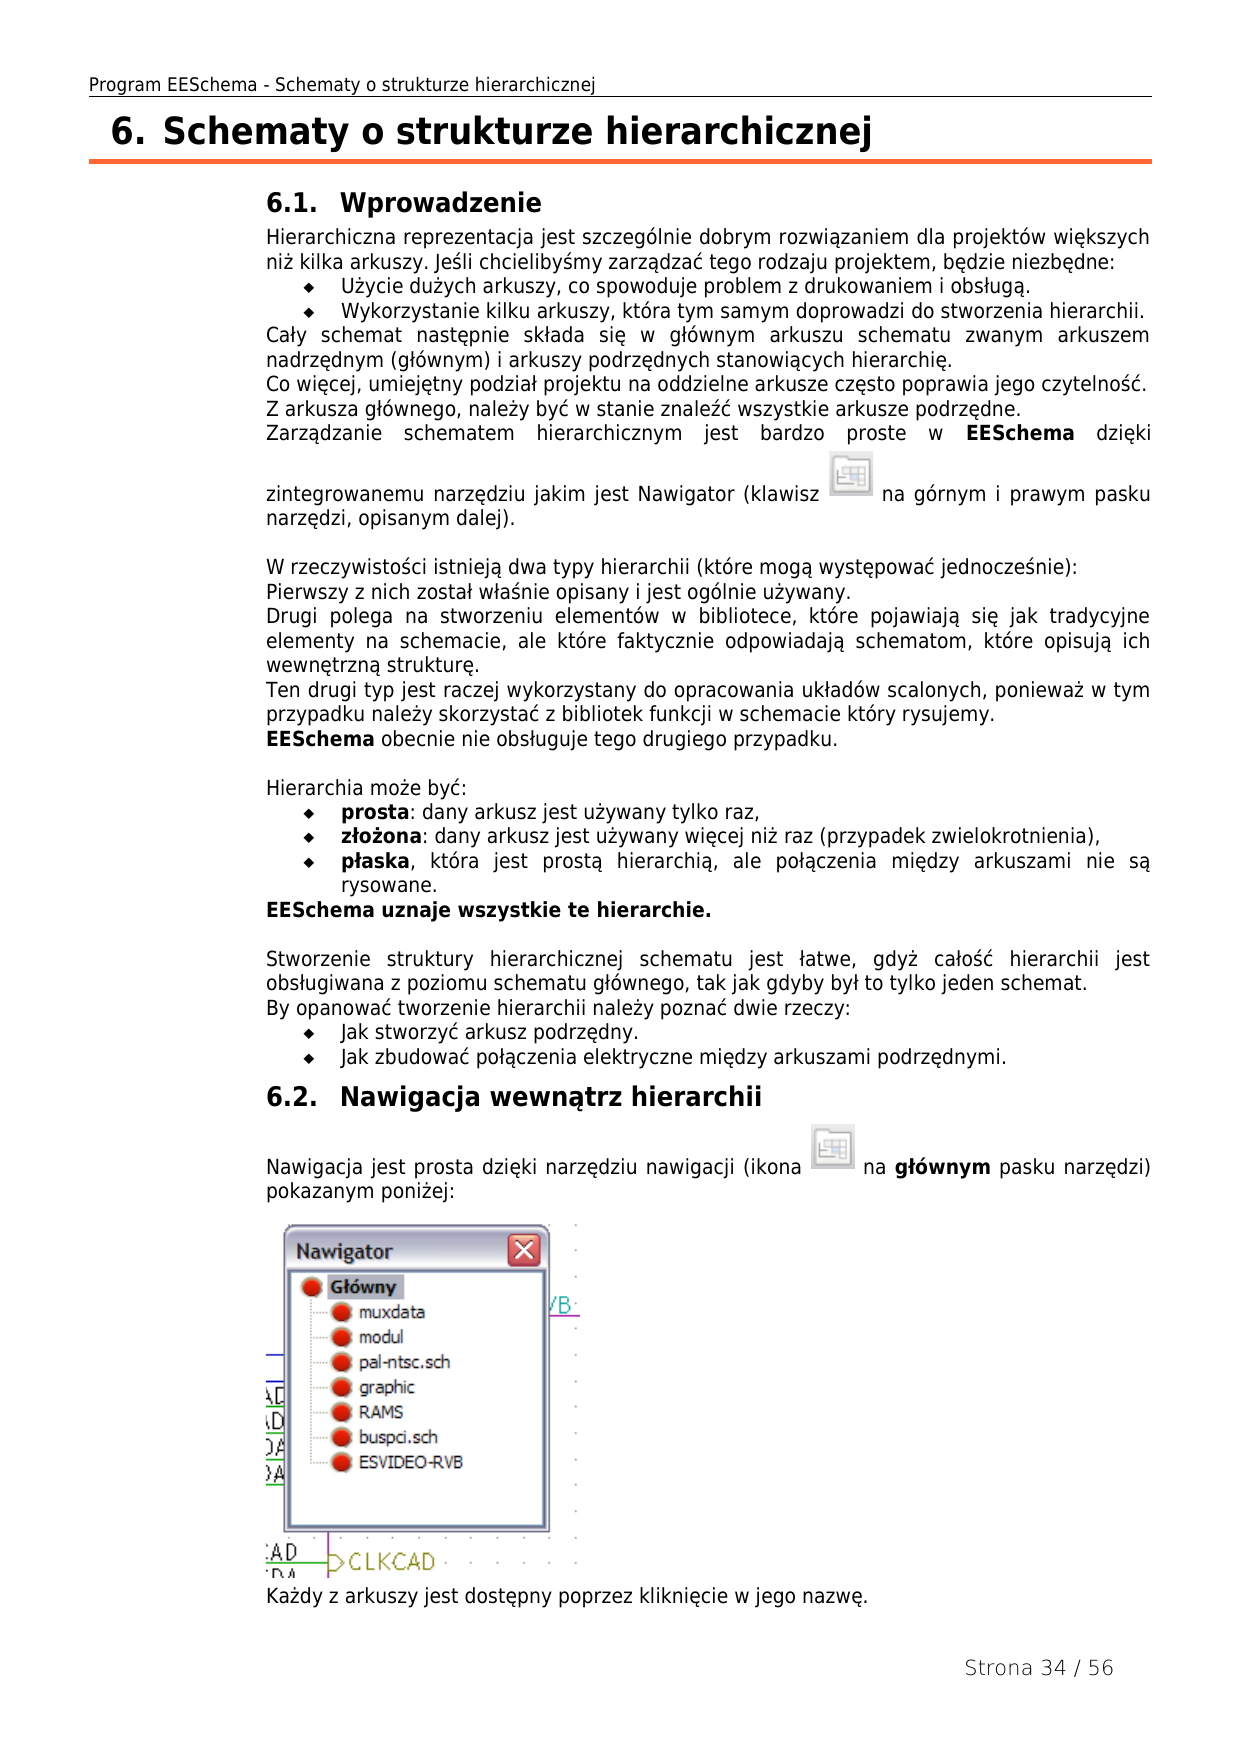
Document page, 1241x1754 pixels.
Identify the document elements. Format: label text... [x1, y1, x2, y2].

text Co więcej, umiejętny podział projektu na oddzielne arkusze często poprawia jego czytelność. [266, 372, 1152, 397]
subtitle Wprowadzenie [266, 188, 1152, 219]
text Zarządzanie schematem hierarchicznym jest bardzo proste w EESchema dzięki zintegrowanemu narzędziu jakim jest Nawigator (klawisz na górnym i prawym pasku narzędzi, opisanym dalej). [266, 421, 1152, 531]
text Pierwszy z nich został właśnie opisany i jest ogólnie używany. [266, 580, 1152, 604]
text Ten drugi typ jest raczej wykorzystany do opracowania układów scalonych, ponieważ w tym przypadku należy skorzystać z bibliotek funkcji w schemacie który rysujemy. [266, 678, 1152, 727]
text Cały schemat następnie składa się w głównym arkuszu schematu zwanym arkuszem nadrzędnym (głównym) i arkuszy podrzędnych stanowiących hierarchię. [266, 323, 1152, 372]
text By opanować tworzenie hierarchii należy poznać dwie rzeczy: [266, 996, 1152, 1020]
text EESchema uznaje wszystkie te hierarchie. [266, 898, 1152, 922]
text Hierarchia może być: [266, 776, 1152, 800]
list złożona: dany arkusz jest używany więcej niż raz (przypadek zwielokrotnienia), [303, 824, 1152, 849]
list prosta: dany arkusz jest używany tylko raz, [303, 800, 1152, 824]
text Hierarchiczna reprezentacja jest szczególnie dobrym rozwiązaniem dla projektów większych niż kilka arkuszy. Jeśli chcielibyśmy zarządzać tego rodzaju projektem, będzie niezbędne: [266, 225, 1152, 274]
subtitle Schematy o strukturze hierarchicznej [88, 103, 1152, 164]
text EESchema obecnie nie obsługuje tego drugiego przypadku. [266, 727, 1152, 751]
list płaska, która jest prostą hierarchią, ale połączenia między arkuszami nie są rysowane. [303, 849, 1152, 898]
text Z arkusza głównego, należy być w stanie znaleźć wszystkie arkusze podrzędne. [266, 397, 1152, 421]
picture [265, 1209, 580, 1578]
list Jak stworzyć arkusz podrzędny. [303, 1020, 1152, 1045]
text Drugi polega na stworzeniu elementów w bibliotece, które pojawiają się jak tradycyjne elementy na schemacie, ale które faktycznie odpowiadają schematom, które opisują ich wewnętrzną strukturę. [266, 604, 1152, 678]
list Jak zbudować połączenia elektryczne między arkuszami podrzędnymi. [303, 1045, 1152, 1069]
picture [811, 1124, 855, 1169]
text Nawigacja jest prosta dzięki narzędziu nawigacji (ikona na głównym pasku narzędzi) pokazanym poniżej: [266, 1118, 1152, 1203]
text Stworzenie struktury hierarchicznej schematu jest łatwe, gdyż całość hierarchii jest obsługiwana z poziomu schematu głównego, tak jak gdyby był to tylko jeden schemat. [266, 947, 1152, 996]
picture [829, 451, 874, 496]
subtitle Nawigacja wewnątrz hierarchii [266, 1081, 1152, 1112]
list Użycie dużych arkuszy, co spowoduje problem z drukowaniem i obsługą. [303, 274, 1152, 299]
text Każdy z arkuszy jest dostępny poprzez kliknięcie w jego nazwę. [266, 1584, 1152, 1608]
text W rzeczywistości istnieją dwa typy hierarchii (które mogą występować jednocześnie): [266, 555, 1152, 580]
list Wykorzystanie kilku arkuszy, która tym samym doprowadzi do stworzenia hierarchii. [303, 299, 1152, 323]
